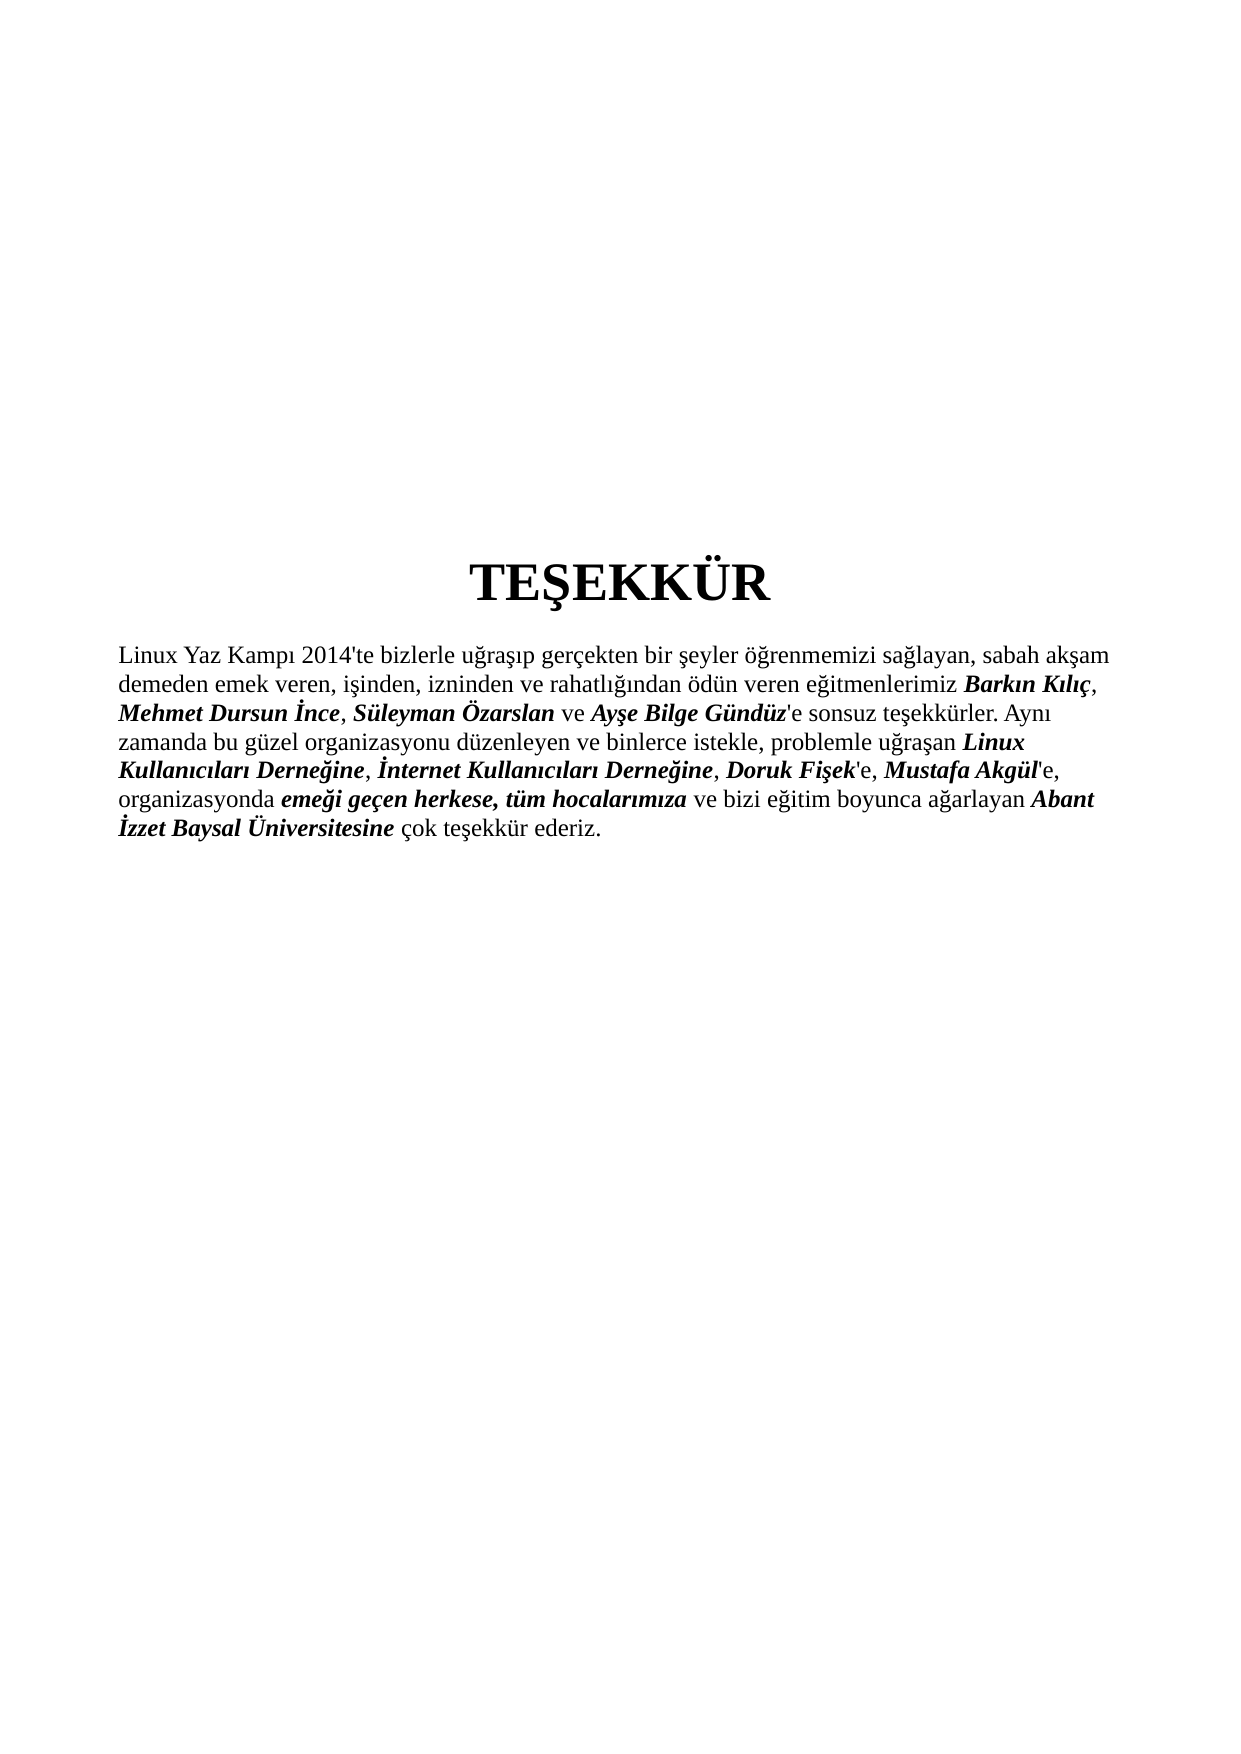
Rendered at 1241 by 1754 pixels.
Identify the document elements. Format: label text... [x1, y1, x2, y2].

text TEŞEKKÜR [118, 549, 1122, 612]
text Linux Yaz Kampı 2014'te bizlerle uğraşıp gerçekten bir şeyler öğrenmemizi sağlayan, sabah akşam demeden emek veren, işinden, izninden ve rahatlığından ödün veren eğitmenlerimiz Barkın Kılıç, Mehmet Dursun İnce, Süleyman Özarslan ve Ayşe Bilge Gündüz'e sonsuz teşekkürler. Aynı zamanda bu güzel organizasyonu düzenleyen ve binlerce istekle, problemle uğraşan Linux Kullanıcıları Derneğine, İnternet Kullanıcıları Derneğine, Doruk Fişek'e, Mustafa Akgül'e, organizasyonda emeği geçen herkese, tüm hocalarımıza ve bizi eğitim boyunca ağarlayan Abant İzzet Baysal Üniversitesine çok teşekkür ederiz. [118, 640, 1122, 842]
